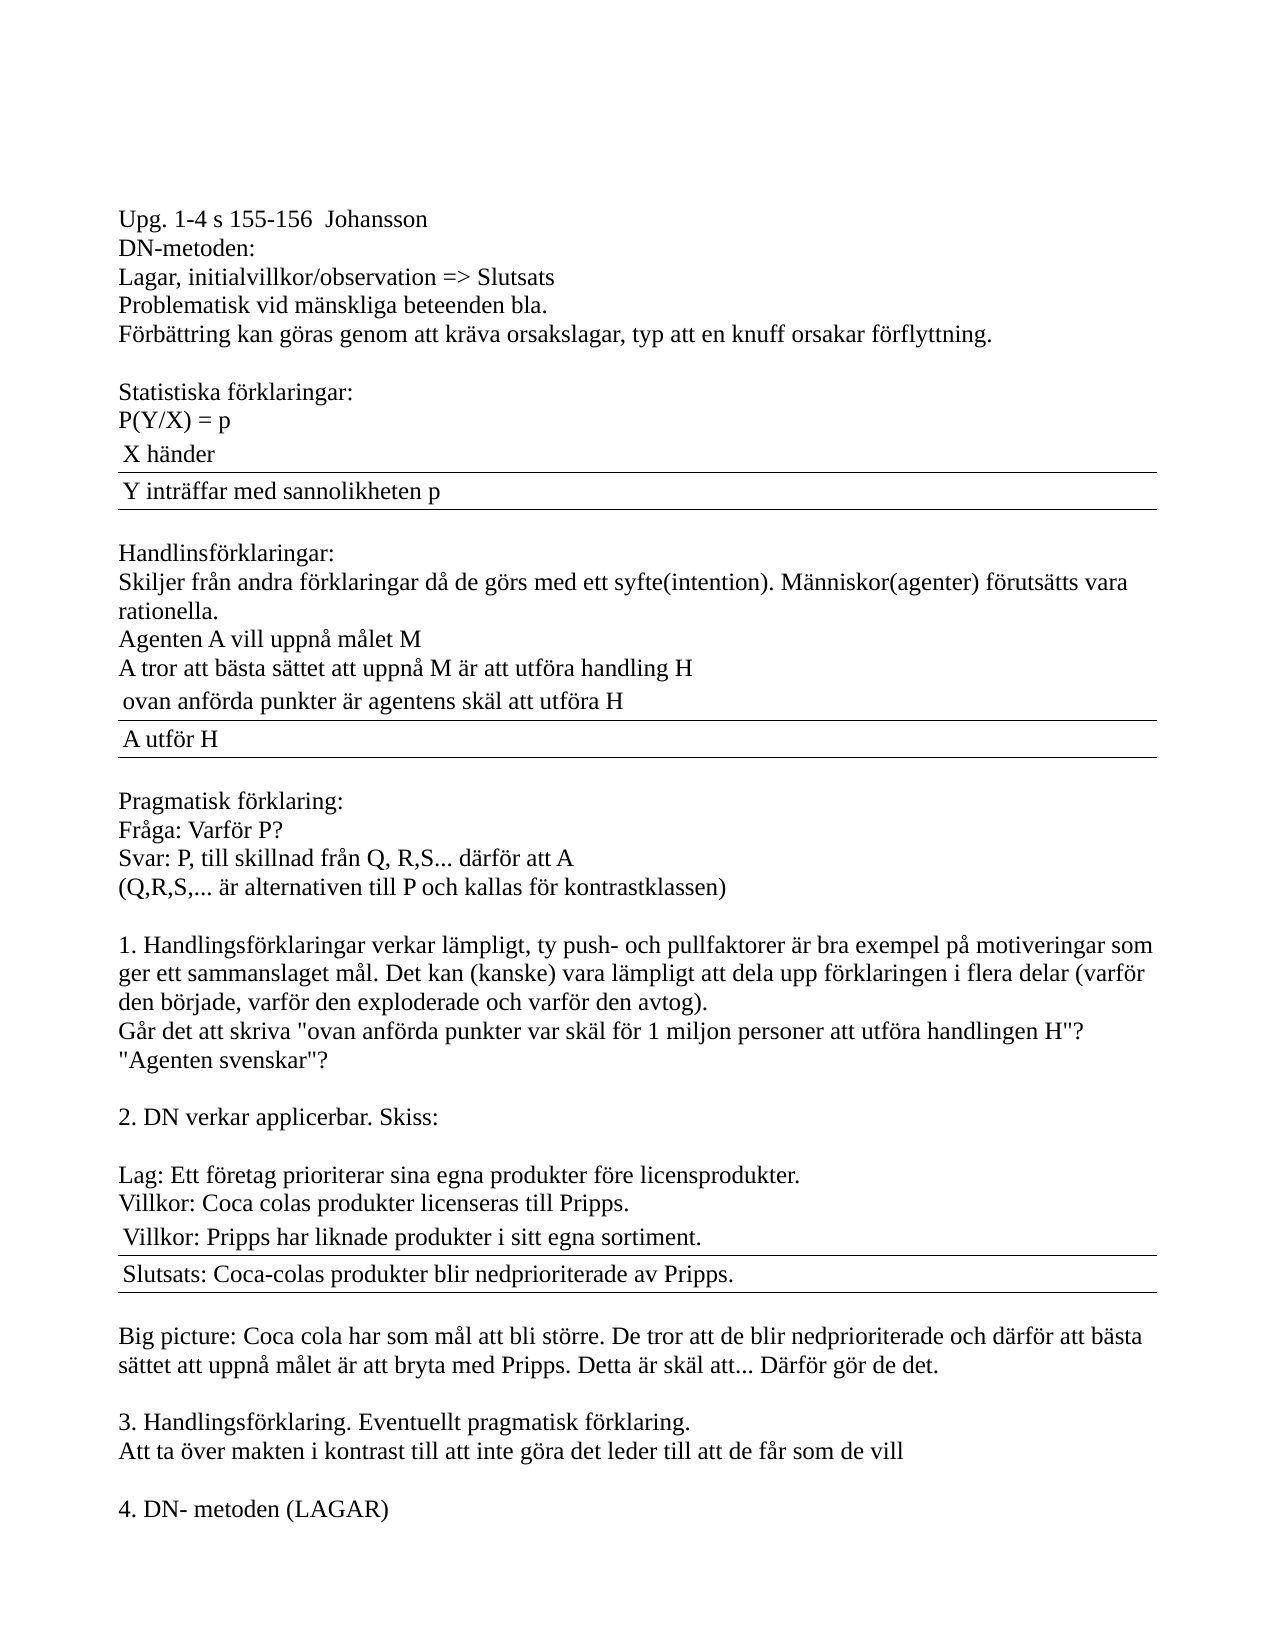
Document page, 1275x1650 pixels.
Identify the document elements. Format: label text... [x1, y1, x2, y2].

text Pragmatisk förklaring: [118, 786, 1157, 815]
text Problematisk vid mänskliga beteenden bla. [118, 291, 1157, 319]
text Agenten A vill uppnå målet M [118, 624, 1157, 653]
text 2. DN verkar applicerbar. Skiss: [118, 1102, 1157, 1131]
text 3. Handlingsförklaring. Eventuellt pragmatisk förklaring. [118, 1407, 1157, 1436]
text Upg. 1-4 s 155-156 Johansson [118, 204, 1157, 233]
text Går det att skriva "ovan anförda punkter var skäl för 1 miljon personer att utföra handlingen H"? "Agenten svenskar"? [118, 1016, 1157, 1073]
text (Q,R,S,... är alternativen till P och kallas för kontrastklassen) [118, 872, 1157, 901]
text ovan anförda punkter är agentens skäl att utföra H [118, 682, 1157, 720]
text Villkor: Coca colas produkter licenseras till Pripps. [118, 1188, 1157, 1217]
text A tror att bästa sättet att uppnå M är att utföra handling H [118, 653, 1157, 682]
text Skiljer från andra förklaringar då de görs med ett syfte(intention). Människor(agenter) förutsätts vara rationella. [118, 567, 1157, 624]
text Big picture: Coca cola har som mål att bli större. De tror att de blir nedprioriterade och därför att bästa sättet att uppnå målet är att bryta med Pripps. Detta är skäl att... Därför gör de det. [118, 1321, 1157, 1379]
text Statistiska förklaringar: [118, 377, 1157, 406]
text 4. DN- metoden (LAGAR) [118, 1494, 1157, 1522]
text Handlinsförklaringar: [118, 538, 1157, 567]
text Lag: Ett företag prioriterar sina egna produkter före licensprodukter. [118, 1160, 1157, 1188]
text 1. Handlingsförklaringar verkar lämpligt, ty push- och pullfaktorer är bra exempel på motiveringar som ger ett sammanslaget mål. Det kan (kanske) vara lämpligt att dela upp förklaringen i flera delar (varför den började, varför den exploderade och varför den avtog). [118, 930, 1157, 1016]
text X händer [118, 434, 1157, 472]
text P(Y/X) = p [118, 406, 1157, 434]
text Slutsats: Coca-colas produkter blir nedprioriterade av Pripps. [118, 1256, 1157, 1292]
text Att ta över makten i kontrast till att inte göra det leder till att de får som de vill [118, 1436, 1157, 1465]
text DN-metoden: [118, 233, 1157, 262]
text Fråga: Varför P? [118, 815, 1157, 843]
text Y inträffar med sannolikheten p [118, 473, 1157, 509]
text Svar: P, till skillnad från Q, R,S... därför att A [118, 843, 1157, 872]
text A utför H [118, 721, 1157, 757]
text Lagar, initialvillkor/observation => Slutsats [118, 262, 1157, 291]
text Villkor: Pripps har liknade produkter i sitt egna sortiment. [118, 1217, 1157, 1255]
text Förbättring kan göras genom att kräva orsakslagar, typ att en knuff orsakar förflyttning. [118, 319, 1157, 348]
